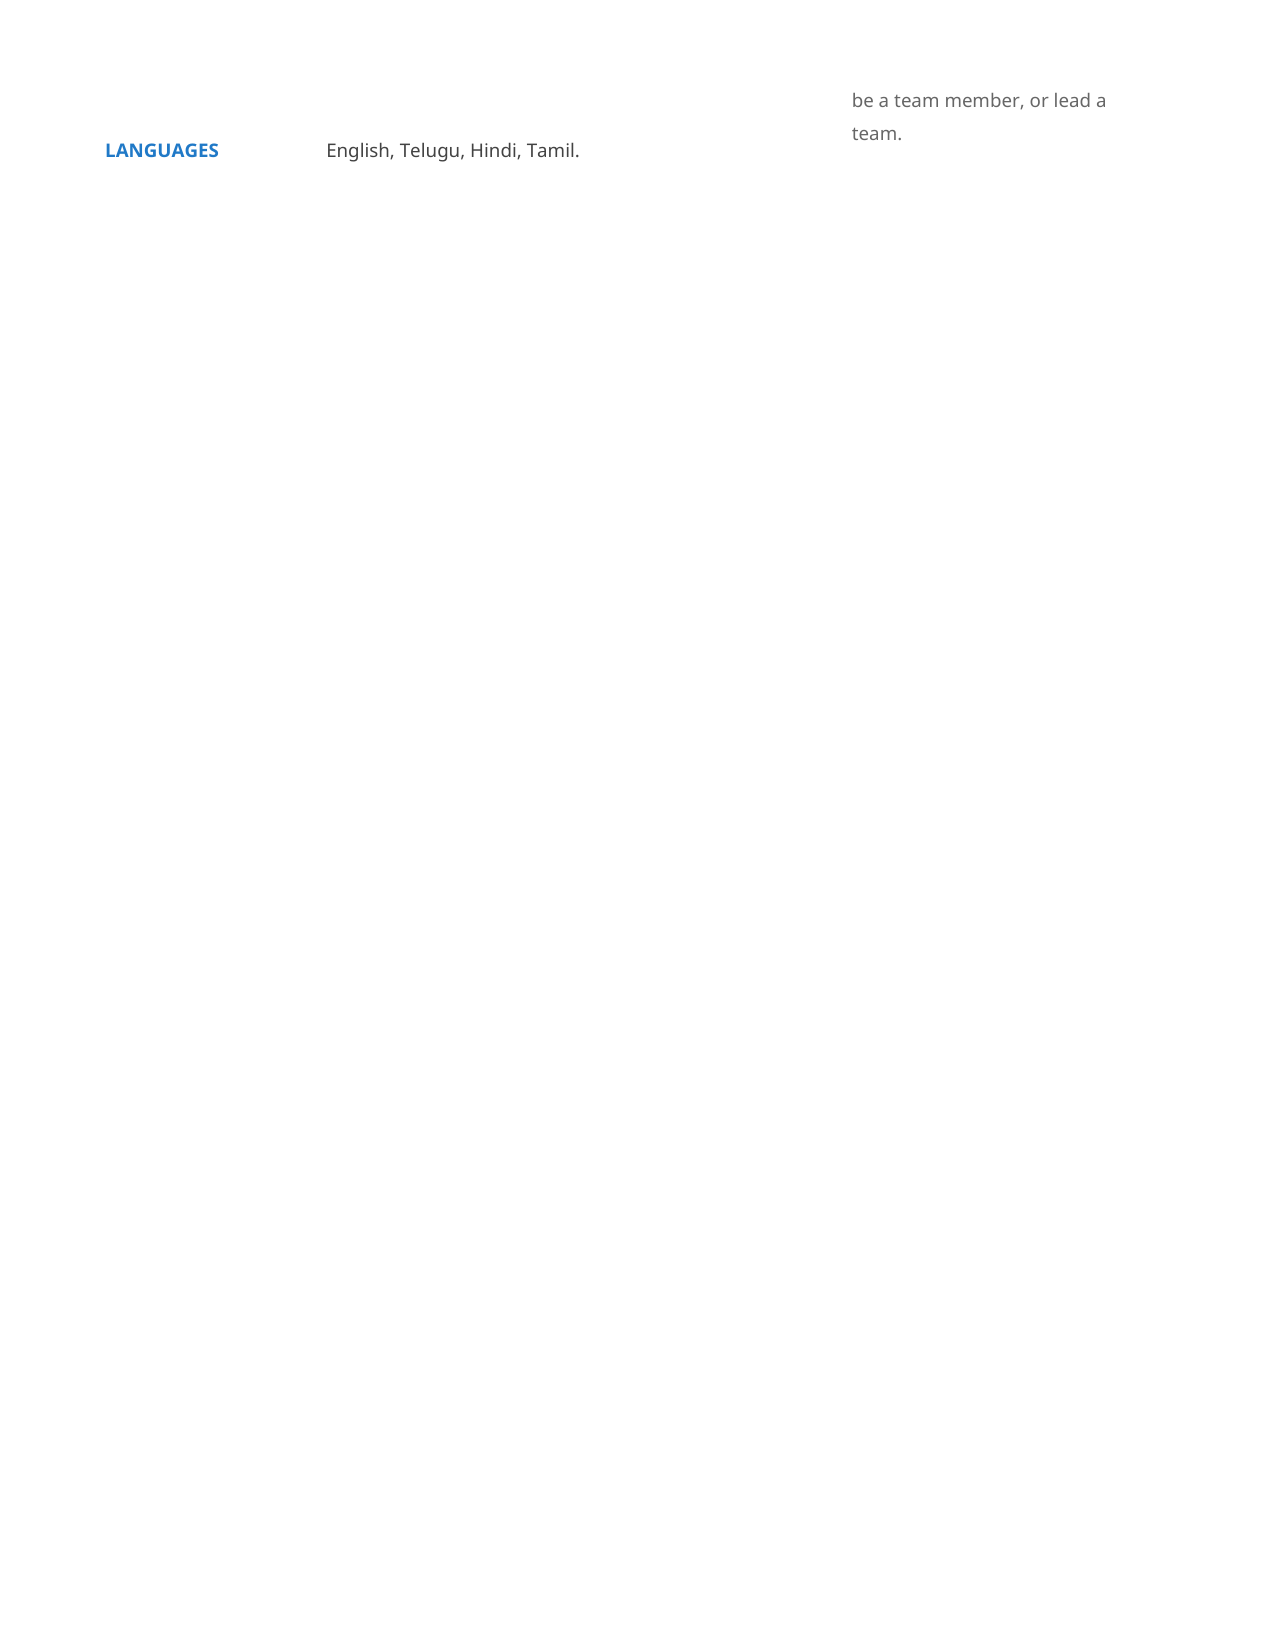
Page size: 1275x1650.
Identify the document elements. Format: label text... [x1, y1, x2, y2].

table_cell be a team member, or lead a team. [837, 60, 1181, 257]
table_cell LANGUAGES English, Telugu, Hindi, Tamil. [90, 60, 837, 257]
